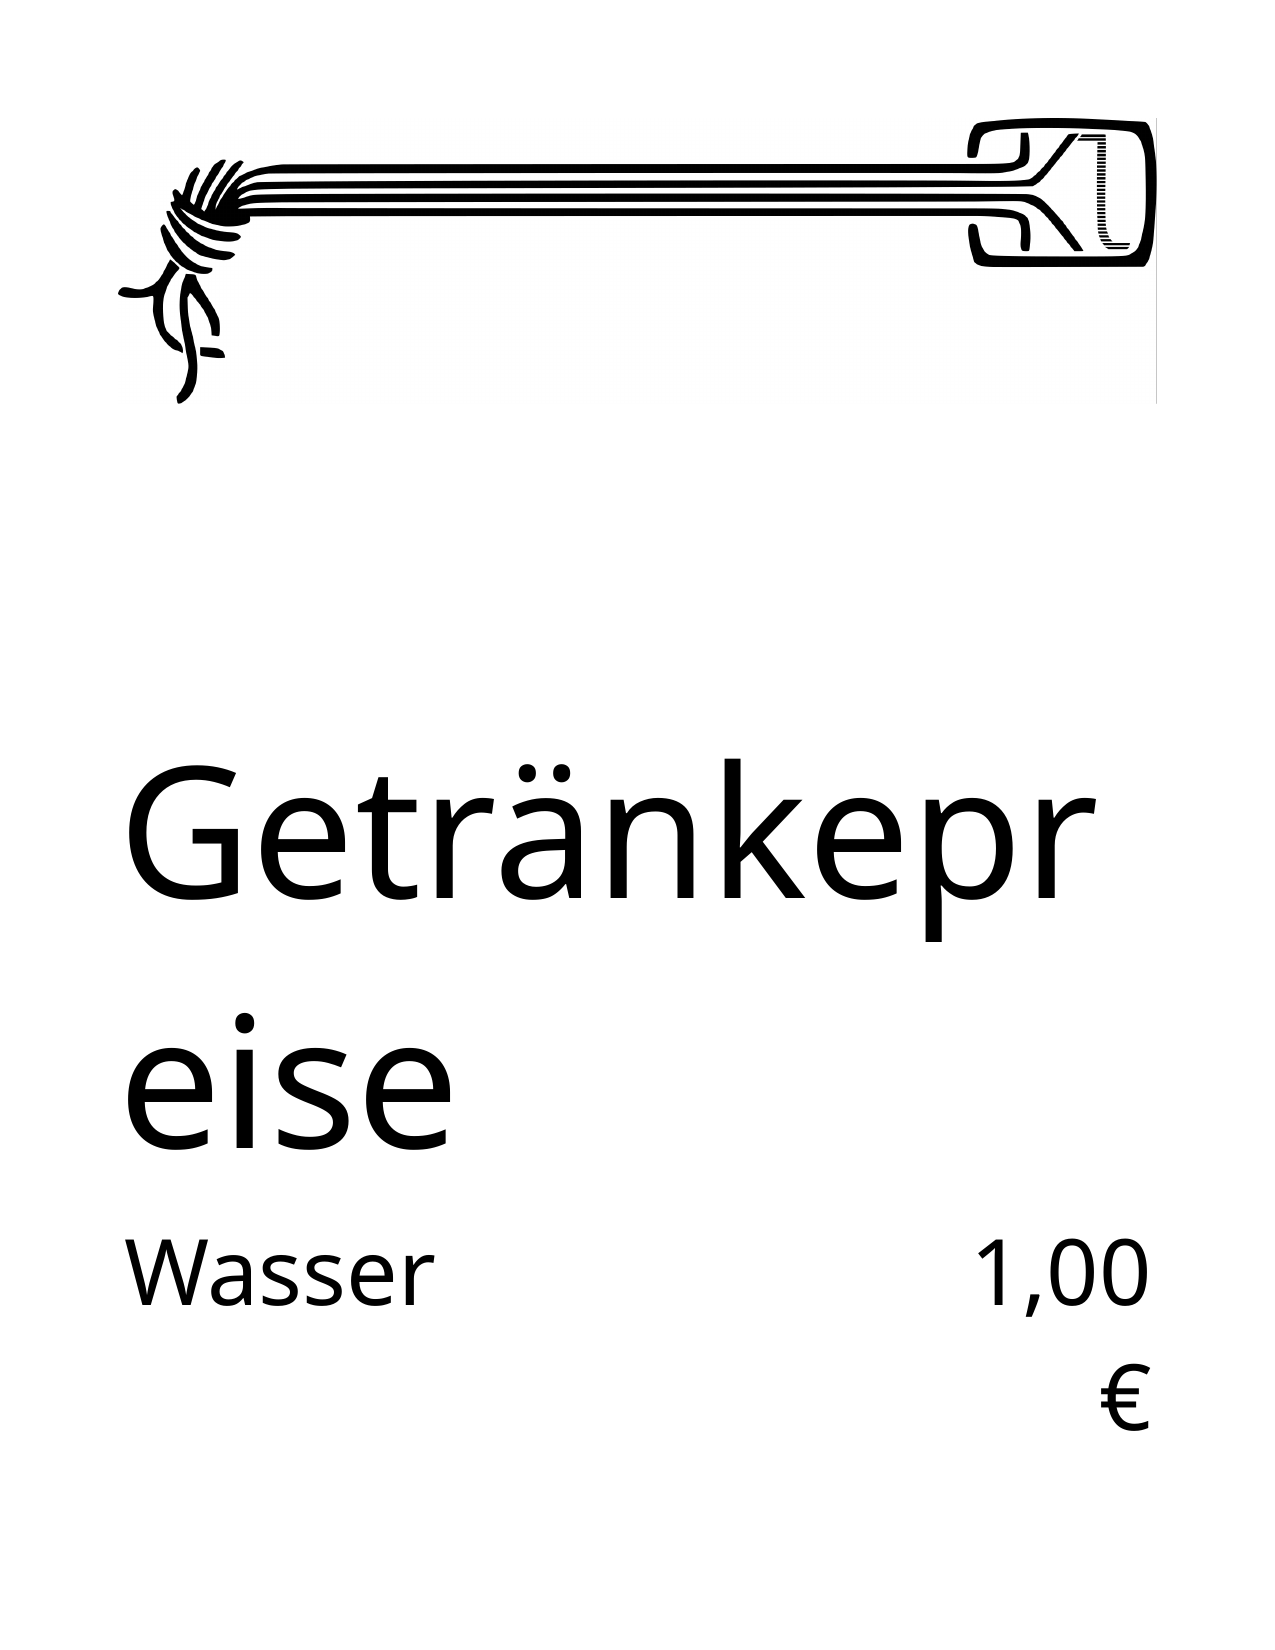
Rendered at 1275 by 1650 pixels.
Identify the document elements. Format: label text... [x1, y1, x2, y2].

table_header 1,00 € [947, 1202, 1157, 1463]
table_header Wasser [118, 1202, 947, 1463]
text Getränkepreise [118, 404, 1157, 1202]
picture [118, 118, 1157, 404]
